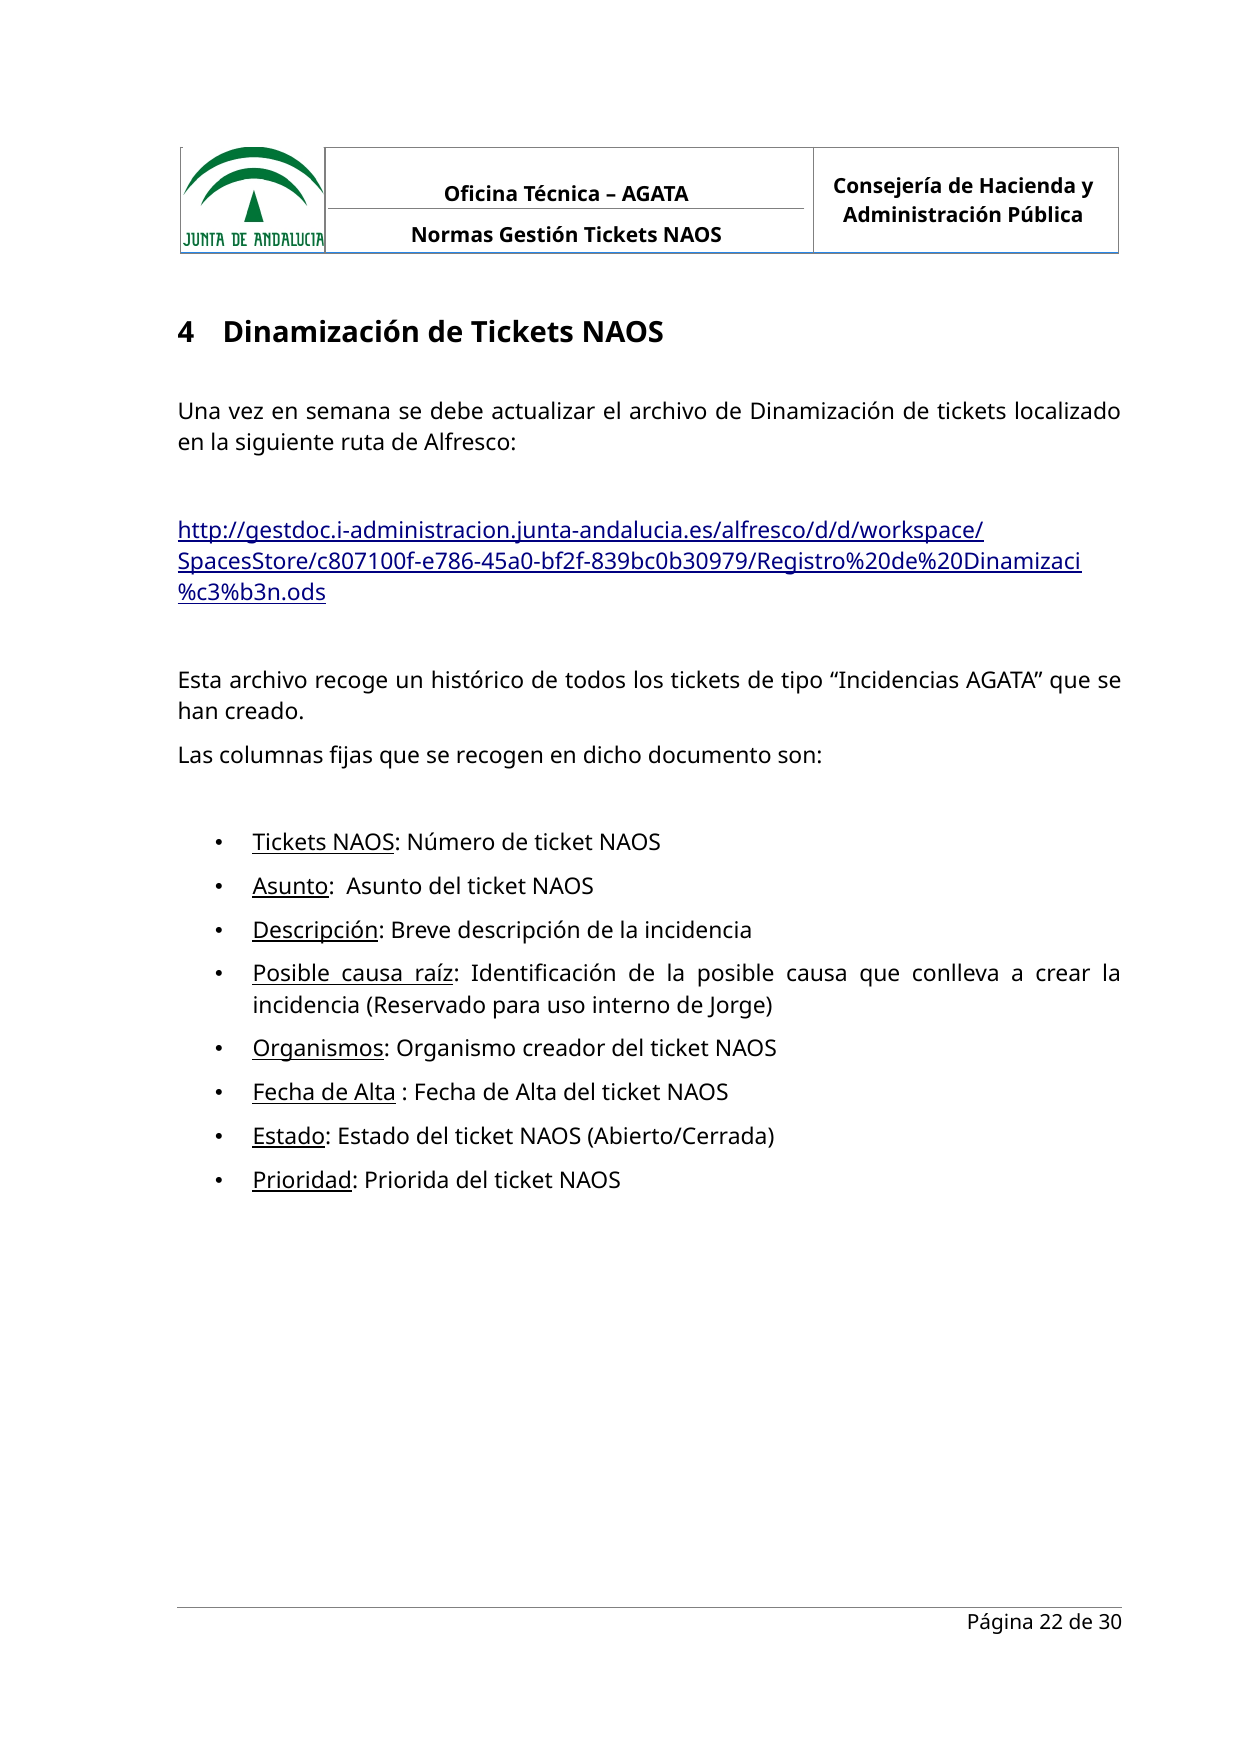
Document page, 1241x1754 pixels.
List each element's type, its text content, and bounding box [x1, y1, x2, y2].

list Posible causa raíz: Identificación de la posible causa que conlleva a crear la incidencia (Reservado para uso interno de Jorge) [215, 957, 1122, 1020]
list Fecha de Alta : Fecha de Alta del ticket NAOS [215, 1076, 1122, 1107]
list Estado: Estado del ticket NAOS (Abierto/Cerrada) [215, 1120, 1122, 1151]
subtitle Dinamización de Tickets NAOS [177, 311, 1122, 351]
text Esta archivo recoge un histórico de todos los tickets de tipo “Incidencias AGATA” que se han creado. [177, 664, 1122, 726]
list Tickets NAOS: Número de ticket NAOS [215, 826, 1122, 857]
picture [183, 147, 324, 246]
text Las columnas fijas que se recogen en dicho documento son: [177, 739, 1122, 770]
list Descripción: Breve descripción de la incidencia [215, 914, 1122, 945]
text Una vez en semana se debe actualizar el archivo de Dinamización de tickets localizado en la siguiente ruta de Alfresco: [177, 395, 1122, 457]
list Organismos: Organismo creador del ticket NAOS [215, 1032, 1122, 1064]
list Asunto: Asunto del ticket NAOS [215, 870, 1122, 901]
text http://gestdoc.i-administracion.junta-andalucia.es/alfresco/d/d/workspace/SpacesStore/c807100f-e786-45a0-bf2f-839bc0b30979/Registro%20de%20Dinamizaci%c3%b3n.ods [177, 514, 1122, 607]
list Prioridad: Priorida del ticket NAOS [215, 1164, 1122, 1195]
